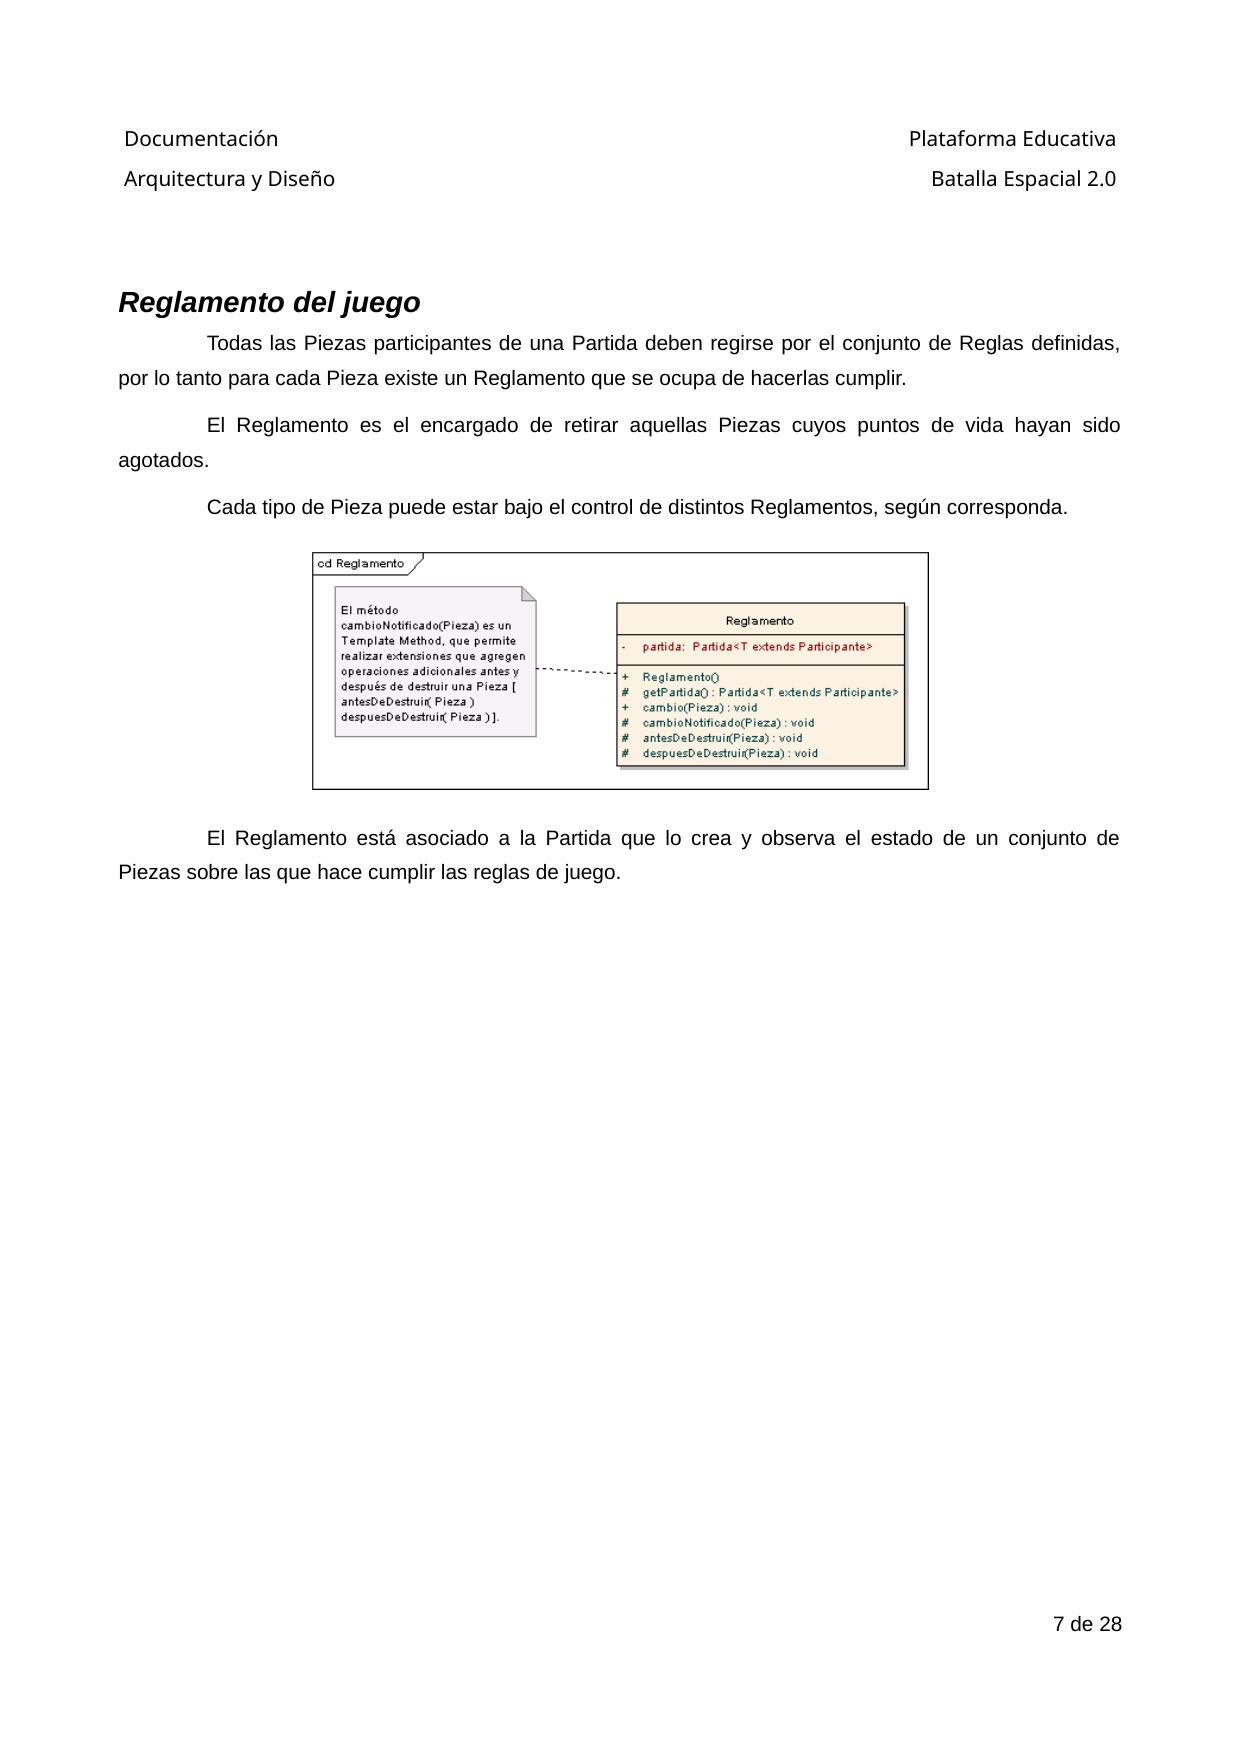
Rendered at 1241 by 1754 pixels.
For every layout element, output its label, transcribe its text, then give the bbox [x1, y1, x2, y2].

text El Reglamento está asociado a la Partida que lo crea y observa el estado de un conjunto de Piezas sobre las que hace cumplir las reglas de juego. [118, 826, 1122, 884]
text Todas las Piezas participantes de una Partida deben regirse por el conjunto de Reglas definidas, por lo tanto para cada Pieza existe un Reglamento que se ocupa de hacerlas cumplir. [118, 332, 1122, 389]
picture [311, 552, 929, 790]
text Cada tipo de Pieza puede estar bajo el control de distintos Reglamentos, según corresponda. [118, 496, 1122, 519]
subtitle Reglamento del juego [118, 286, 1122, 319]
text El Reglamento es el encargado de retirar aquellas Piezas cuyos puntos de vida hayan sido agotados. [118, 414, 1122, 472]
